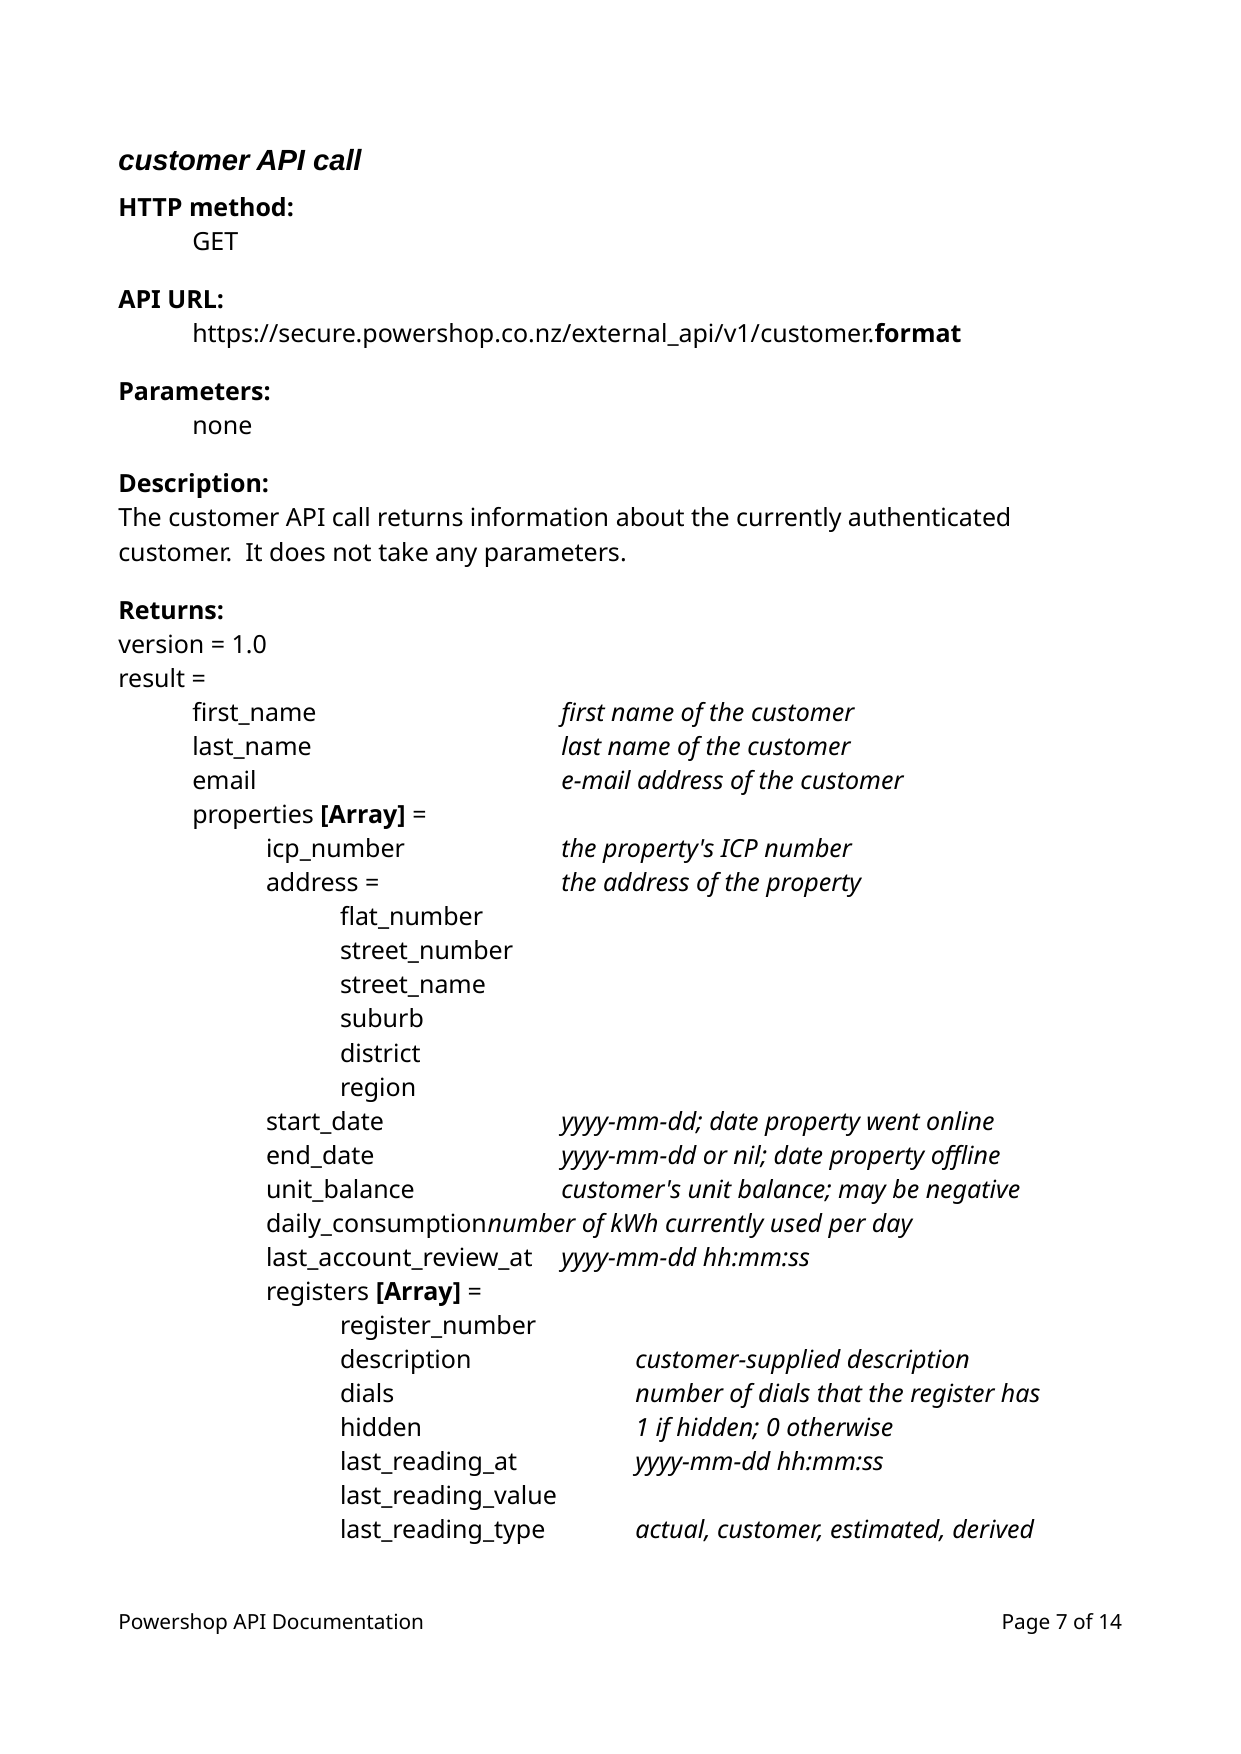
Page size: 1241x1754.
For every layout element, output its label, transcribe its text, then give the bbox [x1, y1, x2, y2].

text API URL: https://secure.powershop.co.nz/external_api/v1/customer.format [118, 281, 1122, 349]
text Description: The customer API call returns information about the currently authenticated customer. It does not take any parameters. [118, 466, 1122, 568]
text HTTP method: GET [118, 189, 1122, 257]
text Returns: version = 1.0 result = first_name first name of the customer last_name last name of the customer email e-mail address of the customer properties [Array] = icp_number the property's ICP number address = the address of the property flat_number street_number street_name suburb district region start_date yyyy-mm-dd; date property went online end_date yyyy-mm-dd or nil; date property offline unit_balance customer's unit balance; may be negative daily_consumption number of kWh currently used per day last_account_review_at yyyy-mm-dd hh:mm:ss registers [Array] = register_number description customer-supplied description dials number of dials that the register has hidden 1 if hidden; 0 otherwise last_reading_at yyyy-mm-dd hh:mm:ss last_reading_value last_reading_type actual, customer, estimated, derived [118, 592, 1122, 1546]
text Parameters: none [118, 374, 1122, 442]
subtitle customer API call [118, 143, 1122, 177]
